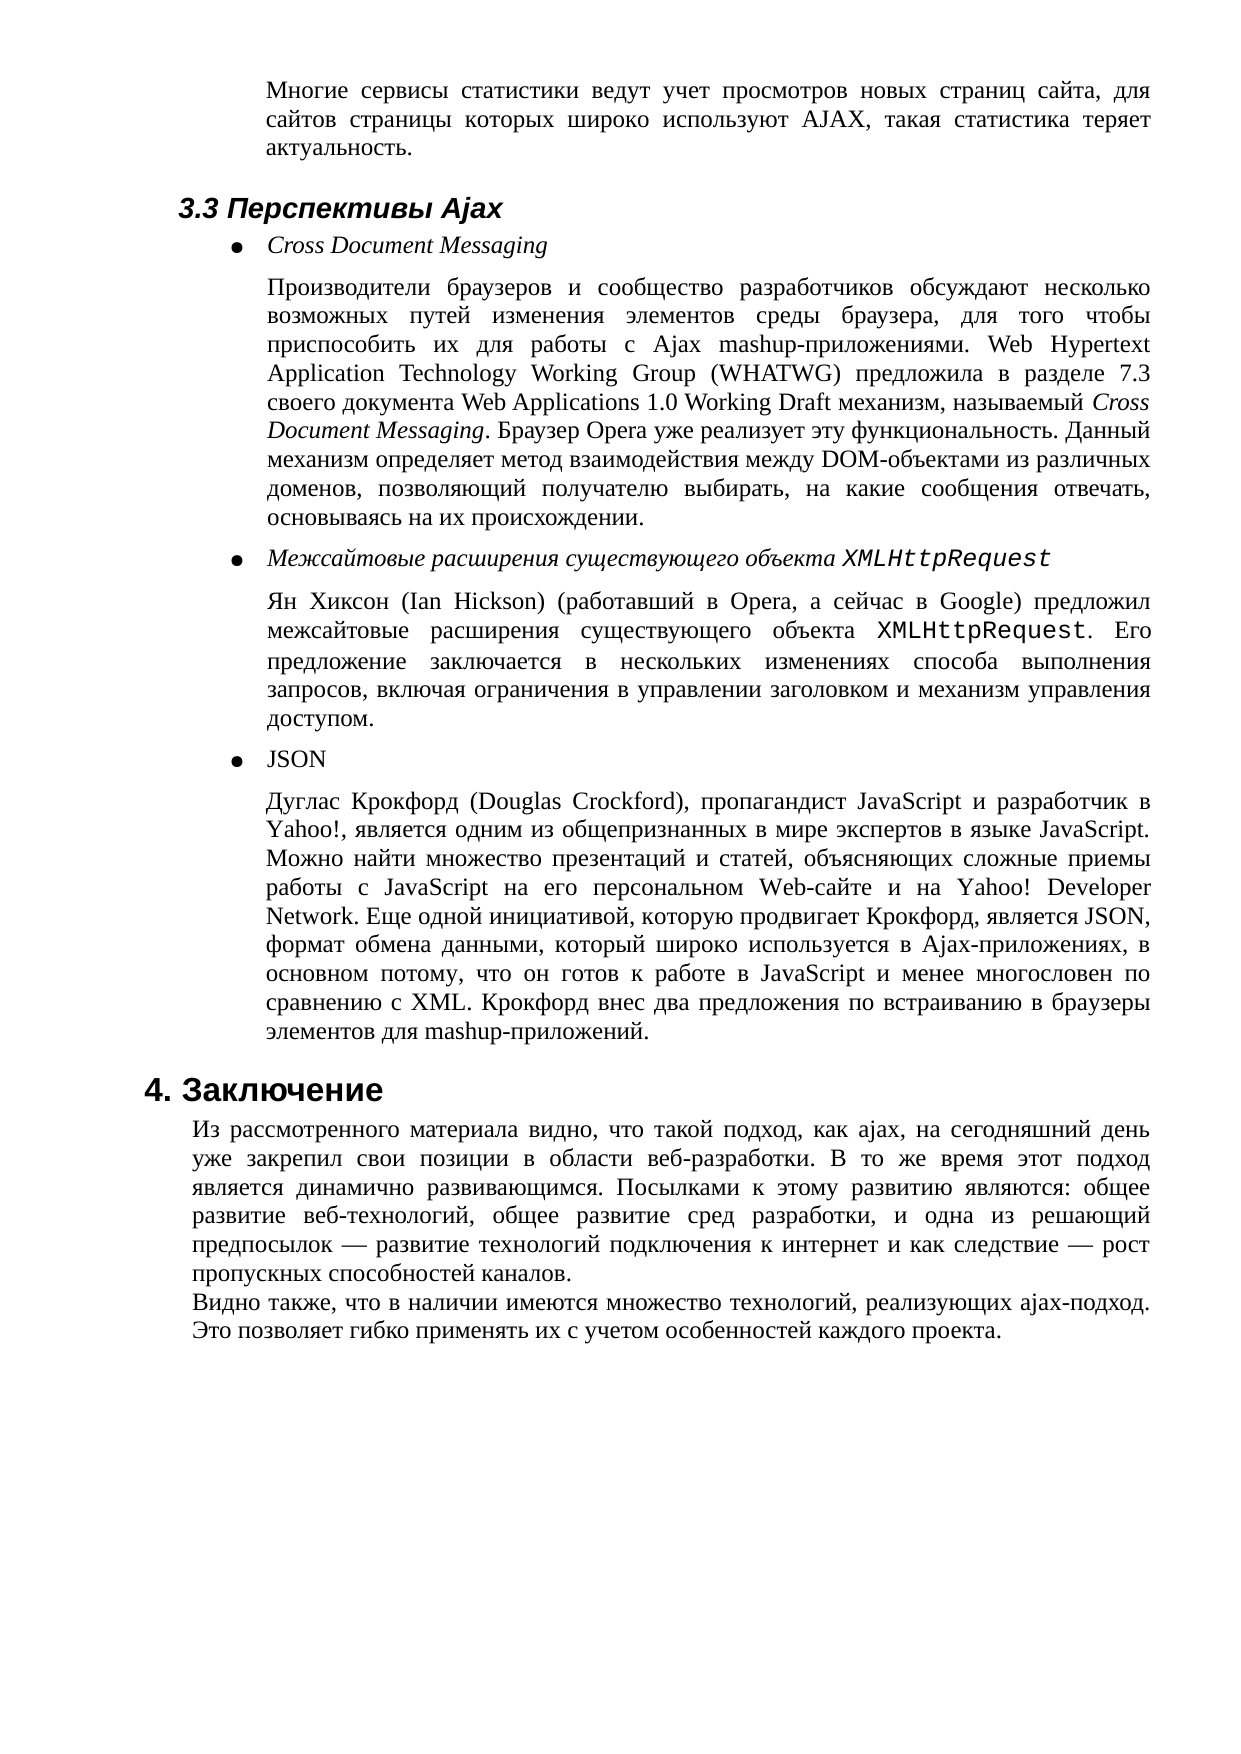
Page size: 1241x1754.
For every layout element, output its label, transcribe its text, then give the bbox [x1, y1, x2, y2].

text Дуглас Крокфорд (Douglas Crockford), пропагандист JavaScript и разработчик в Yahoo!, является одним из общепризнанных в мире экспертов в языке JavaScript. Можно найти множество презентаций и статей, объясняющих сложные приемы работы с JavaScript на его персональном Web-сайте и на Yahoo! Developer Network. Еще одной инициативой, которую продвигает Крокфорд, является JSON, формат обмена данными, который широко используется в Ajax-приложениях, в основном потому, что он готов к работе в JavaScript и менее многословен по сравнению с XML. Крокфорд внес два предложения по встраиванию в браузеры элементов для mashup-приложений. [266, 786, 1152, 1044]
list Производители браузеров и сообщество разработчиков обсуждают несколько возможных путей изменения элементов среды браузера, для того чтобы приспособить их для работы с Ajax mashup-приложениями. Web Hypertext Application Technology Working Group (WHATWG) предложила в разделе 7.3 своего документа Web Applications 1.0 Working Draft механизм, называемый Cross Document Messaging. Браузер Opera уже реализует эту функциональность. Данный механизм определяет метод взаимодействия между DOM-объектами из различных доменов, позволяющий получателю выбирать, на какие сообщения отвечать, основываясь на их происхождении. [229, 272, 1152, 530]
list Cross Document Messaging [229, 230, 1152, 259]
text Из рассмотренного материала видно, что такой подход, как ajax, на сегодняшний день уже закрепил свои позиции в области веб-разработки. В то же время этот подход является динамично развивающимся. Посылками к этому развитию являются: общее развитие веб-технологий, общее развитие сред разработки, и одна из решающий предпосылок — развитие технологий подключения к интернет и как следствие — рост пропускных способностей каналов. [192, 1114, 1152, 1287]
subtitle Заключение [144, 1069, 1152, 1108]
list Ян Хиксон (Ian Hickson) (работавший в Opera, а сейчас в Google) предложил межсайтовые расширения существующего объекта XMLHttpRequest. Его предложение заключается в нескольких изменениях способа выполнения запросов, включая ограничения в управлении заголовком и механизм управления доступом. [229, 586, 1152, 732]
subtitle Перспективы Ajax [170, 191, 1152, 224]
text Видно также, что в наличии имеются множество технологий, реализующих ajax-подход. Это позволяет гибко применять их с учетом особенностей каждого проекта. [192, 1287, 1152, 1344]
list JSON [229, 744, 1152, 773]
list Межсайтовые расширения существующего объекта XMLHttpRequest [229, 543, 1152, 574]
list Многие сервисы статистики ведут учет просмотров новых страниц сайта, для сайтов страницы которых широко используют AJAX, такая статистика теряет актуальность. [236, 75, 1152, 161]
